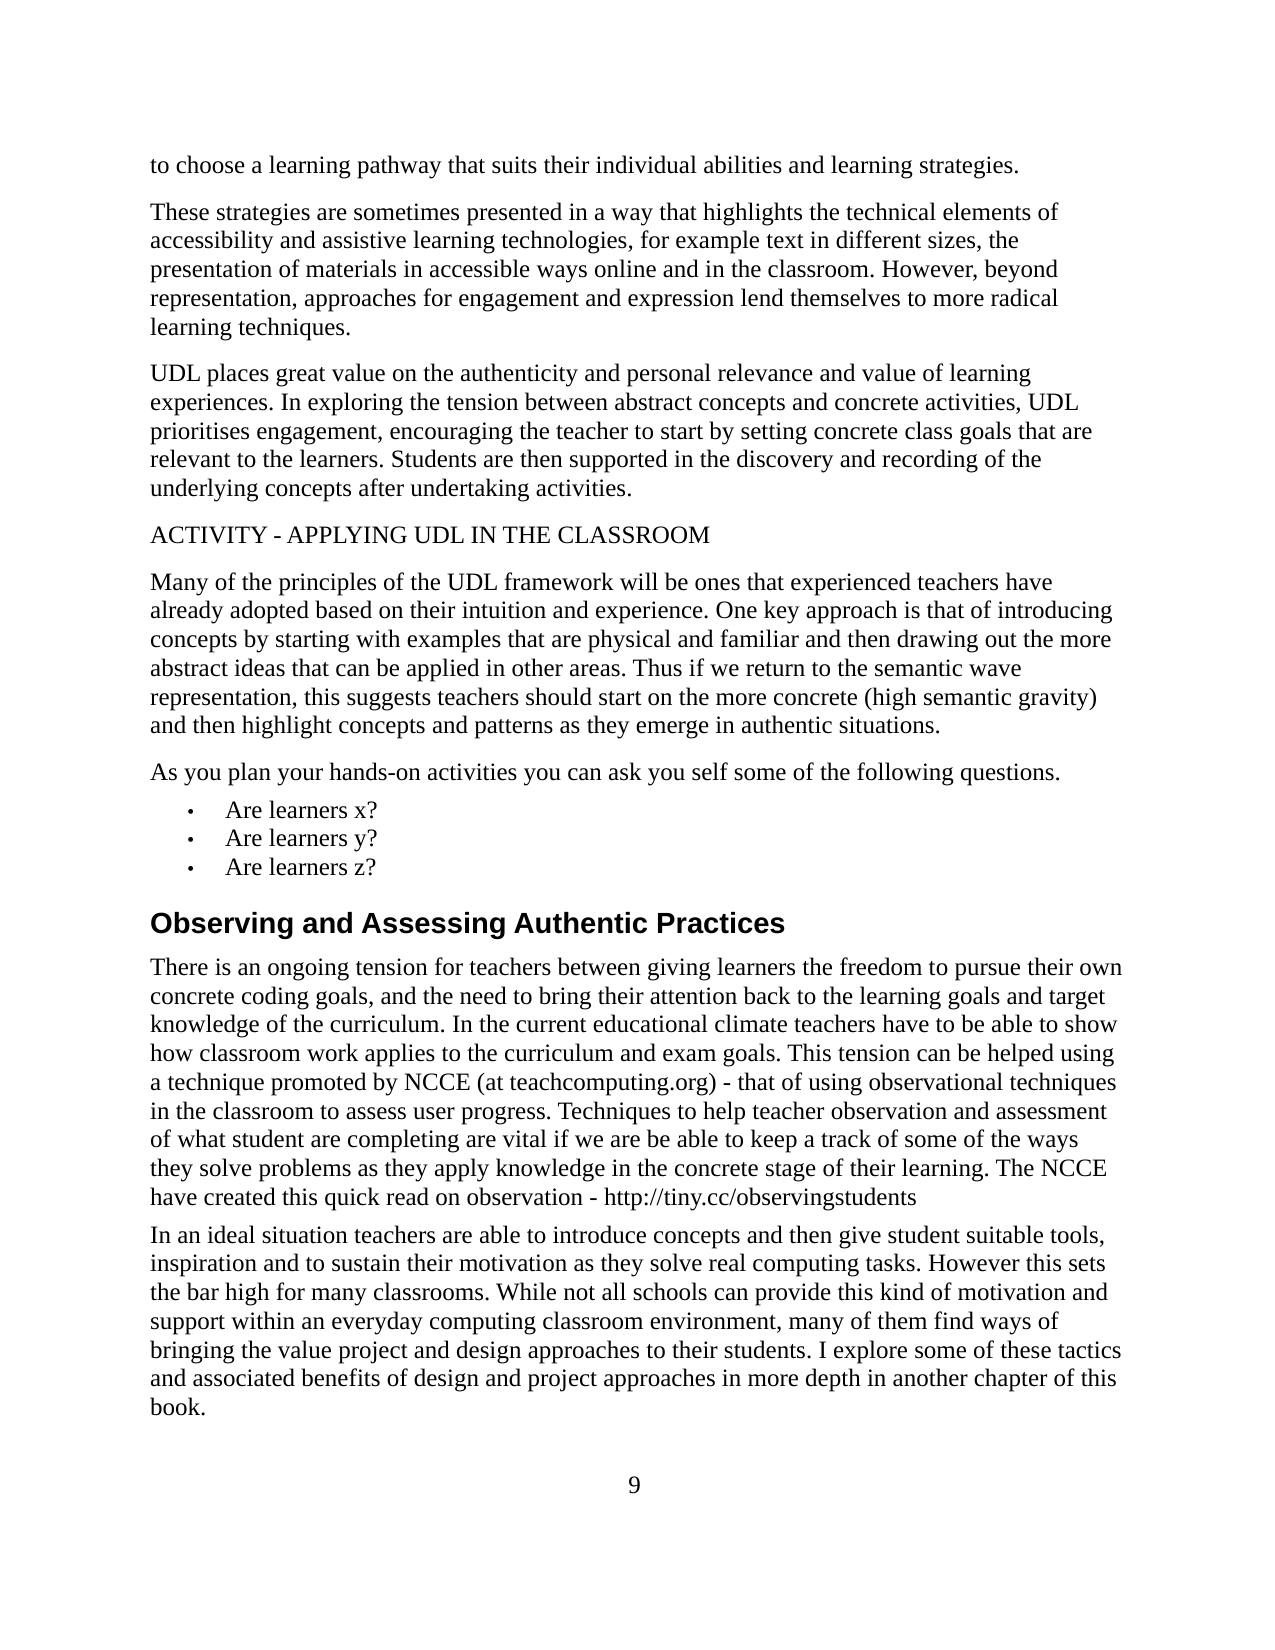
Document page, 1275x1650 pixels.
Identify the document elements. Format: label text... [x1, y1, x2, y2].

text There is an ongoing tension for teachers between giving learners the freedom to pursue their own concrete coding goals, and the need to bring their attention back to the learning goals and target knowledge of the curriculum. In the current educational climate teachers have to be able to show how classroom work applies to the curriculum and exam goals. This tension can be helped using a technique promoted by NCCE (at teachcomputing.org) - that of using observational techniques in the classroom to assess user progress. Techniques to help teacher observation and assessment of what student are completing are vital if we are be able to keep a track of some of the ways they solve problems as they apply knowledge in the concrete stage of their learning. The NCCE have created this quick read on observation - http://tiny.cc/observingstudents [150, 952, 1125, 1211]
subtitle Observing and Assessing Authentic Practices [150, 906, 1125, 939]
text In an ideal situation teachers are able to introduce concepts and then give student suitable tools, inspiration and to sustain their motivation as they solve real computing tasks. However this sets the bar high for many classrooms. While not all schools can provide this kind of motivation and support within an everyday computing classroom environment, many of them find ways of bringing the value project and design approaches to their students. I explore some of these tactics and associated benefits of design and project approaches in more depth in another chapter of this book. [150, 1220, 1125, 1421]
text As you plan your hands-on activities you can ask you self some of the following questions. [150, 757, 1125, 786]
text UDL places great value on the authenticity and personal relevance and value of learning experiences. In exploring the tension between abstract concepts and concrete activities, UDL prioritises engagement, encouraging the teacher to start by setting concrete class goals that are relevant to the learners. Students are then supported in the discovery and recording of the underlying concepts after undertaking activities. [150, 358, 1125, 502]
text to choose a learning pathway that suits their individual abilities and learning strategies. [150, 150, 1125, 179]
list Are learners x? [187, 795, 1125, 823]
text These strategies are sometimes presented in a way that highlights the technical elements of accessibility and assistive learning technologies, for example text in different sizes, the presentation of materials in accessible ways online and in the classroom. However, beyond representation, approaches for engagement and expression lend themselves to more radical learning techniques. [150, 197, 1125, 340]
text Many of the principles of the UDL framework will be ones that experienced teachers have already adopted based on their intuition and experience. One key approach is that of introducing concepts by starting with examples that are physical and familiar and then drawing out the more abstract ideas that can be applied in other areas. Thus if we return to the semantic wave representation, this suggests teachers should start on the more concrete (high semantic gravity) and then highlight concepts and patterns as they emerge in authentic situations. [150, 567, 1125, 739]
list Are learners z? [187, 852, 1125, 881]
text ACTIVITY - APPLYING UDL IN THE CLASSROOM [150, 520, 1125, 549]
list Are learners y? [187, 823, 1125, 852]
